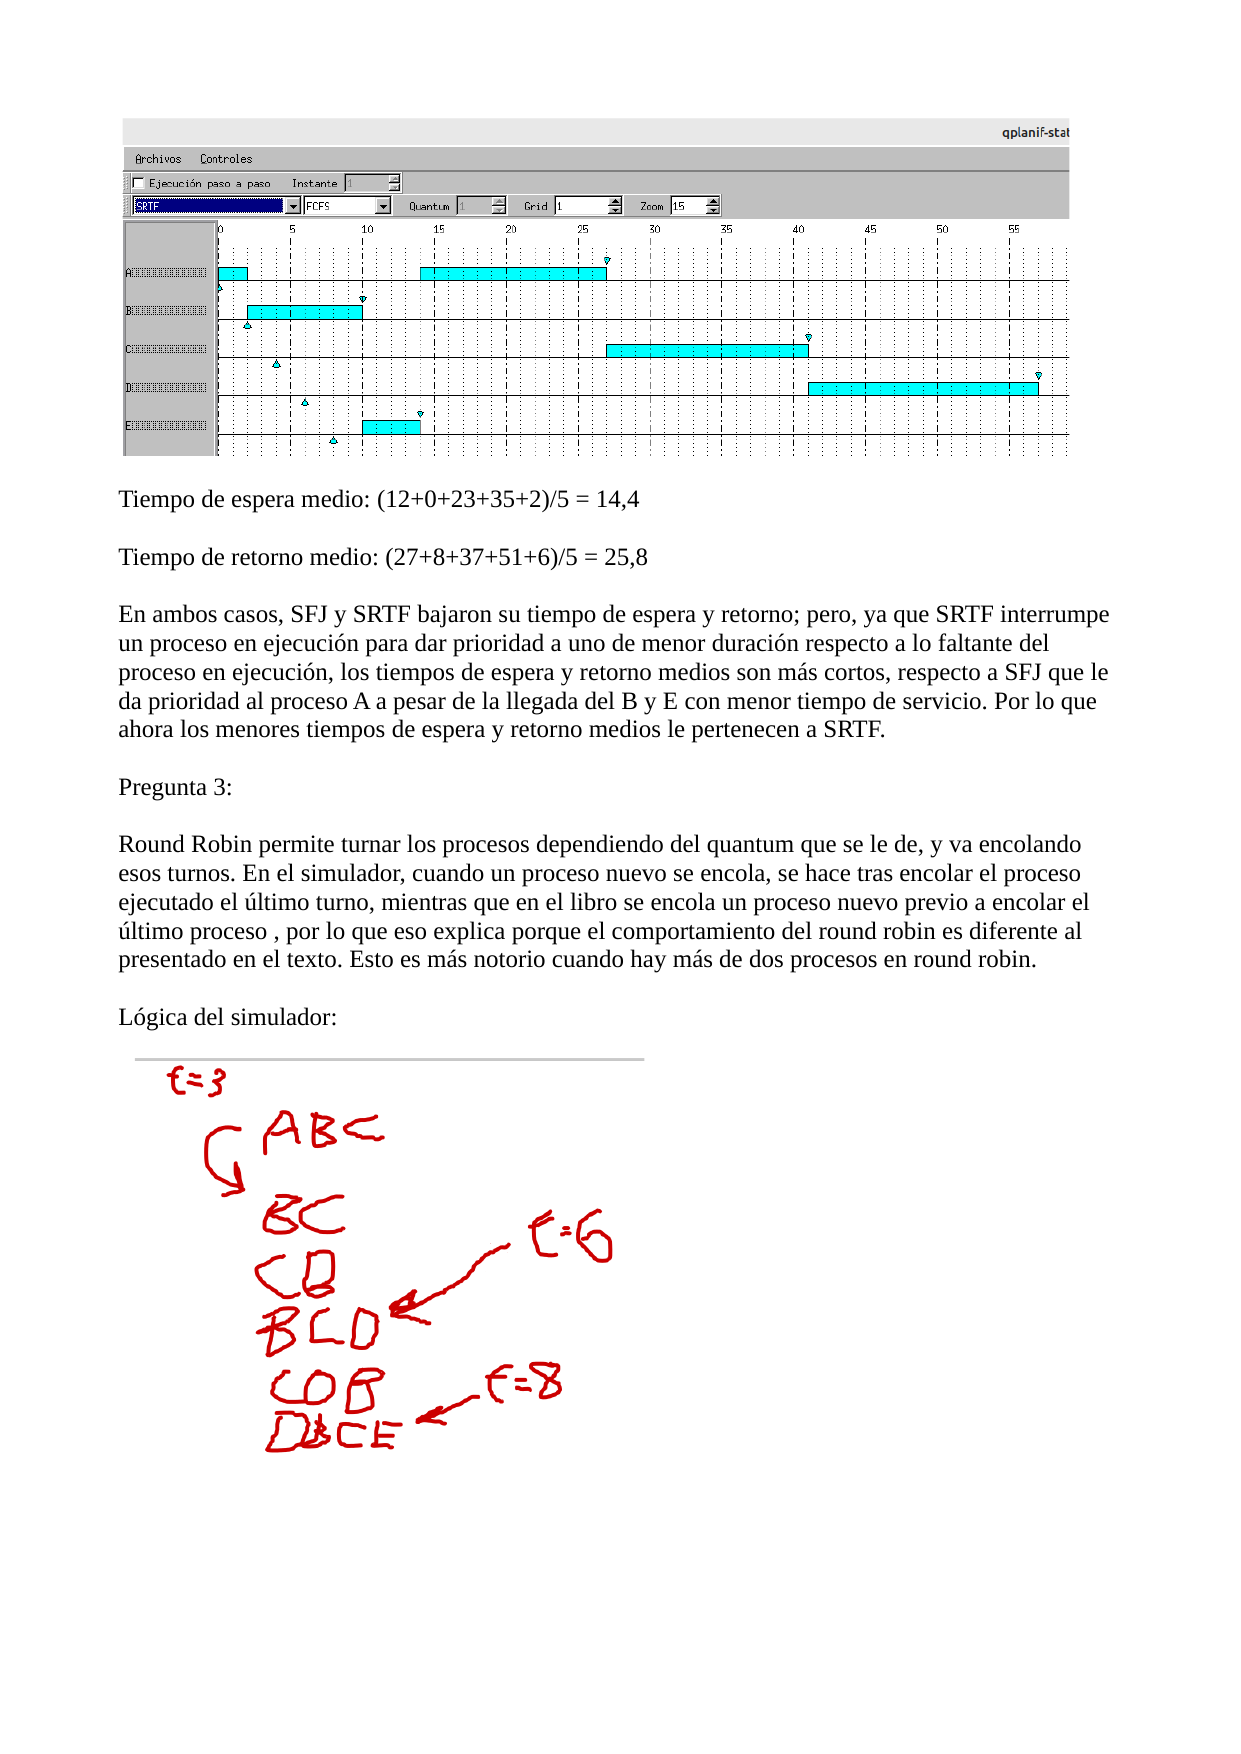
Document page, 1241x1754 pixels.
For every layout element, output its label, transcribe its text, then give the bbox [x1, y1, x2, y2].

text Pregunta 3: [118, 772, 1122, 801]
text Round Robin permite turnar los procesos dependiendo del quantum que se le de, y va encolando esos turnos. En el simulador, cuando un proceso nuevo se encola, se hace tras encolar el proceso ejecutado el último turno, mientras que en el libro se encola un proceso nuevo previo a encolar el último proceso , por lo que eso explica porque el comportamiento del round robin es diferente al presentado en el texto. Esto es más notorio cuando hay más de dos procesos en round robin. [118, 829, 1122, 973]
text Tiempo de espera medio: (12+0+23+35+2)/5 = 14,4 [118, 484, 1122, 513]
text Lógica del simulador: [118, 1002, 1122, 1031]
picture [212, 1058, 551, 1501]
text En ambos casos, SFJ y SRTF bajaron su tiempo de espera y retorno; pero, ya que SRTF interrumpe un proceso en ejecución para dar prioridad a uno de menor duración respecto a lo faltante del proceso en ejecución, los tiempos de espera y retorno medios son más cortos, respecto a SFJ que le da prioridad al proceso A a pesar de la llegada del B y E con menor tiempo de servicio. Por lo que ahora los menores tiempos de espera y retorno medios le pertenecen a SRTF. [118, 599, 1122, 743]
text Tiempo de retorno medio: (27+8+37+51+6)/5 = 25,8 [118, 542, 1122, 571]
